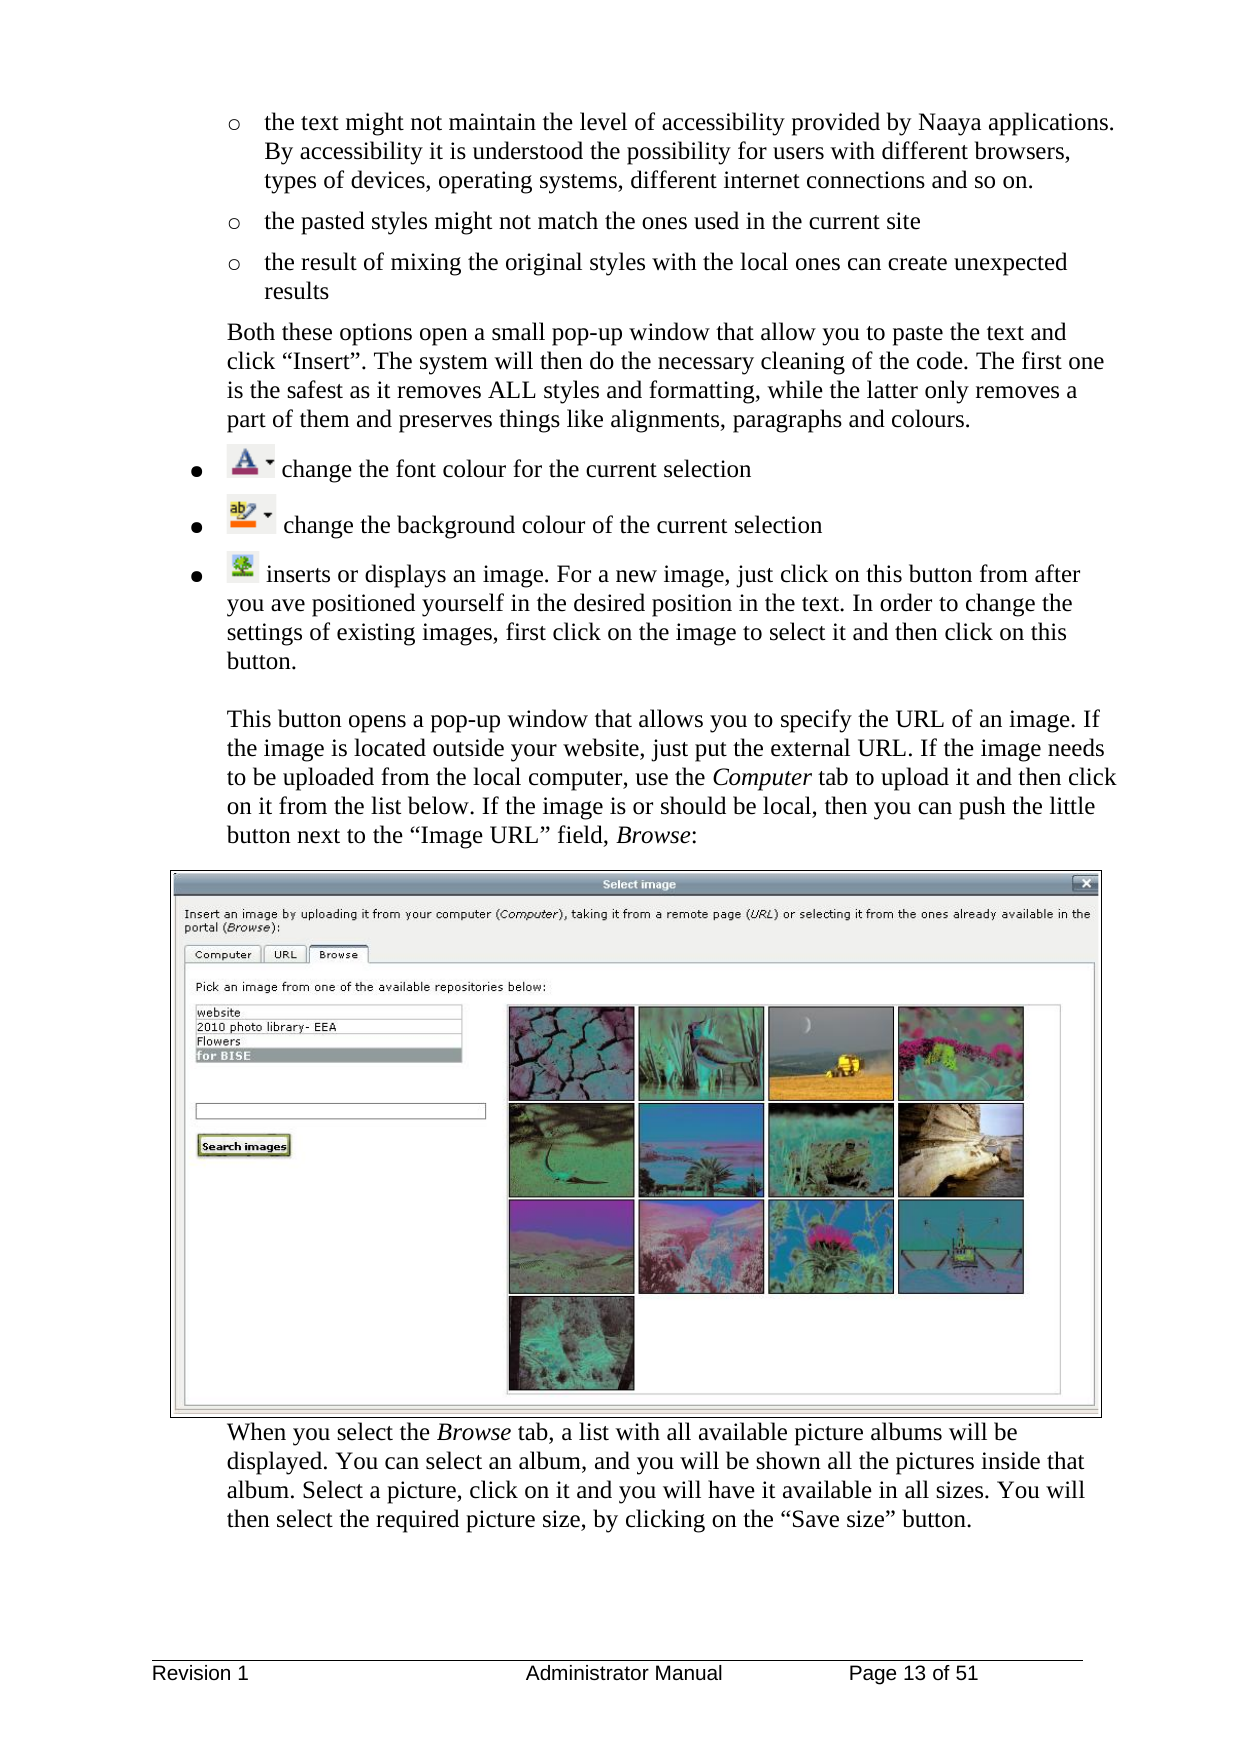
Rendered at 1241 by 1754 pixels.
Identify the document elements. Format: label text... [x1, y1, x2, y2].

picture [226, 551, 260, 583]
list inserts or displays an image. For a new image, just click on this button from after you ave positioned yourself in the desired position in the text. In order to change the settings of existing images, first click on the image to select it and then click on this button. This button opens a pop-up window that allows you to specify the URL of an image. If the image is located outside your website, just put the external URL. If the image needs to be uploaded from the local computer, use the Computer tab to upload it and then click on it from the list below. If the image is or should be local, then you can push the little button next to the “Image URL” field, Browse: [189, 551, 1120, 849]
list the text might not maintain the level of accessibility provided by Naaya applications. By accessibility it is understood the possibility for users with different browsers, types of devices, operating systems, different internet connections and so on. [227, 107, 1120, 194]
list When you select the Browse tab, a list with all available picture albums will be displayed. You can select an album, and you will be shown all the pictures inside that album. Select a picture, click on it and you will have it available in all sizes. You will then select the required picture size, by clicking on the “Save size” button. [189, 861, 1120, 1533]
list the result of mixing the original styles with the local ones can create unexpected results [227, 247, 1120, 305]
picture [226, 494, 277, 534]
list the pasted styles might not match the ones used in the current site [227, 206, 1120, 235]
list change the font colour for the current selection [189, 444, 1120, 483]
picture [173, 873, 1099, 1414]
list [171, 871, 1101, 1417]
picture [226, 444, 275, 478]
list Both these options open a small pop-up window that allow you to paste the text and click “Insert”. The system will then do the necessary cleaning of the code. The first one is the safest as it removes ALL styles and formatting, while the latter only removes a part of them and preserves things like alignments, paragraphs and colours. [189, 317, 1120, 433]
list change the background colour of the current selection [189, 495, 1120, 539]
